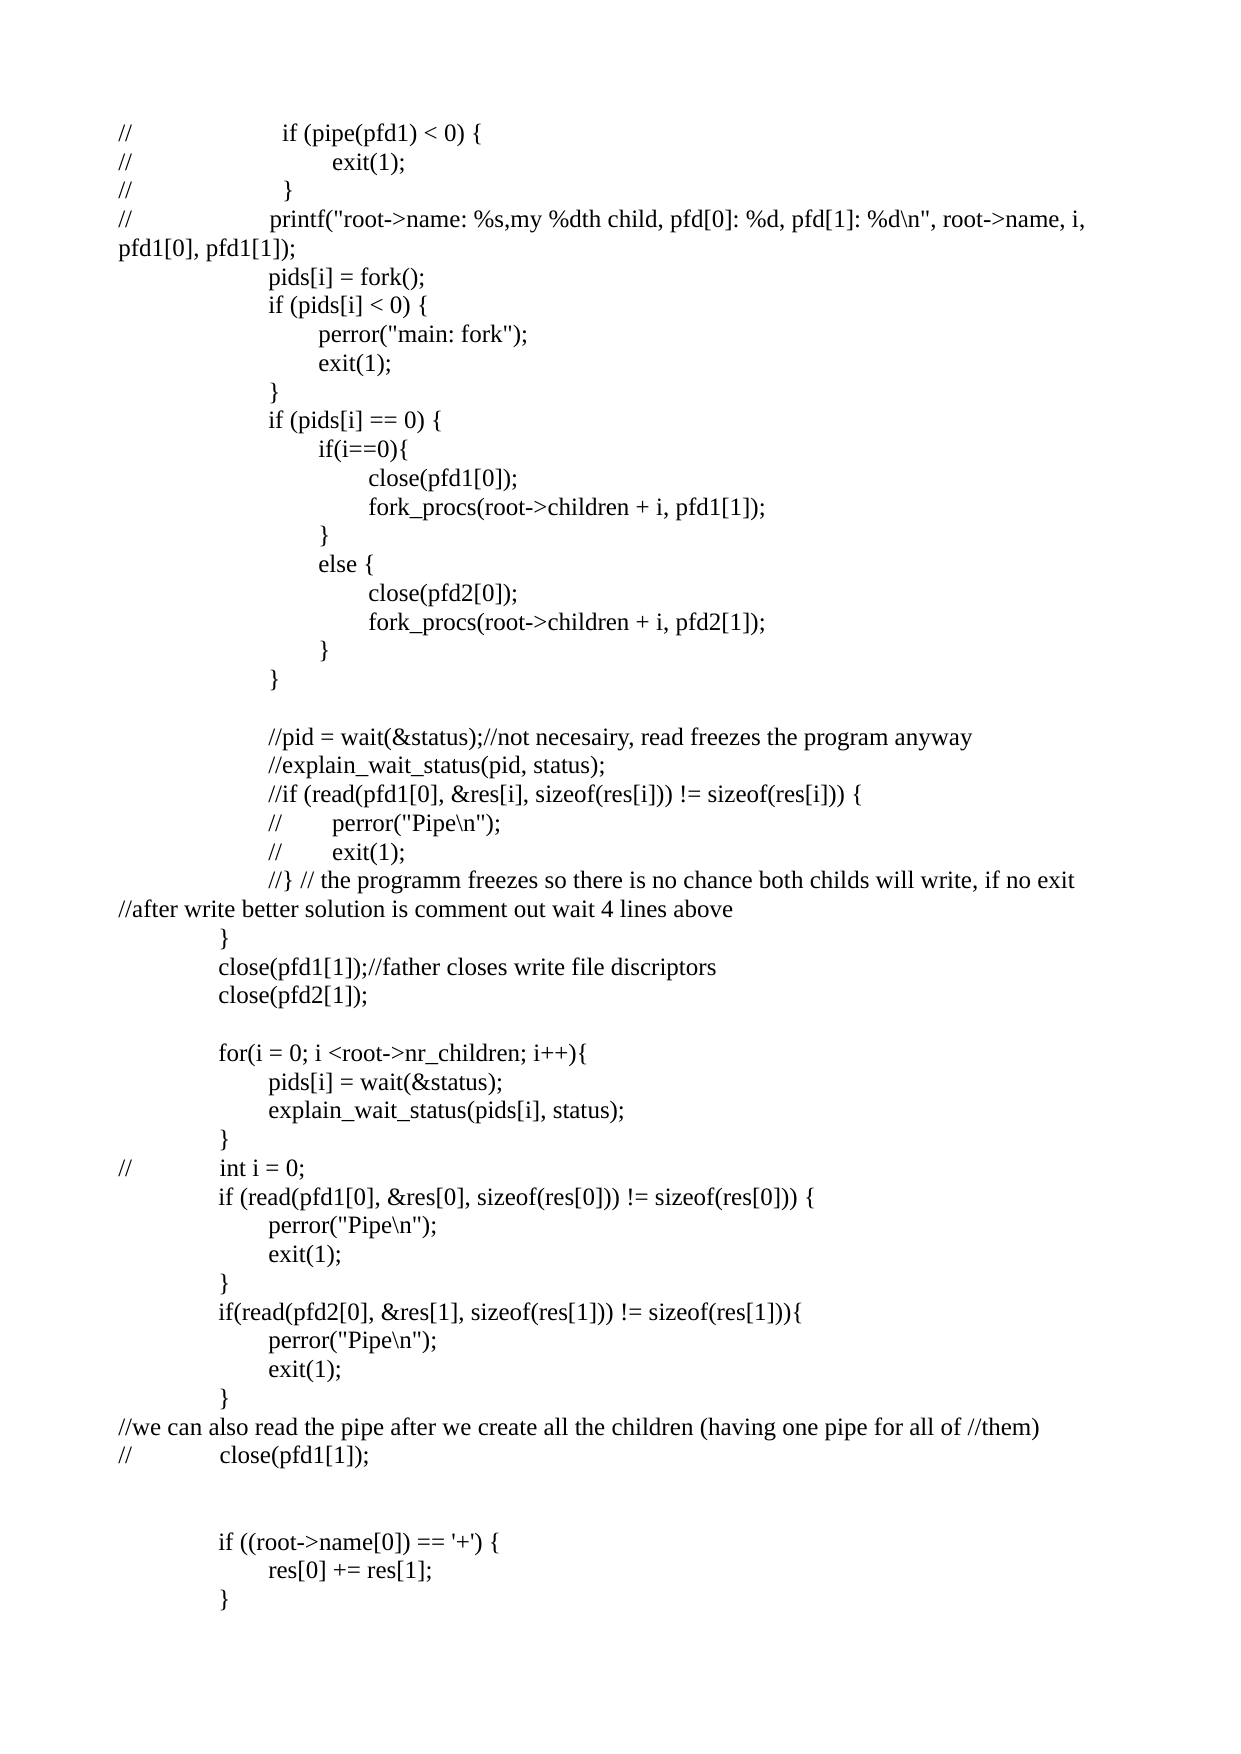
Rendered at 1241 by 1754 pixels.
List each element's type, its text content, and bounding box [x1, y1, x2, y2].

text for(i = 0; i <root->nr_children; i++){ [118, 1038, 1122, 1067]
text pids[i] = fork(); [118, 262, 1122, 291]
text } [118, 521, 1122, 549]
text exit(1); [118, 1239, 1122, 1268]
text perror("Pipe\n"); [118, 1211, 1122, 1239]
text //if (read(pfd1[0], &res[i], sizeof(res[i])) != sizeof(res[i])) { [118, 779, 1122, 808]
text fork_procs(root->children + i, pfd1[1]); [118, 492, 1122, 521]
text if(i==0){ [118, 434, 1122, 463]
text // perror("Pipe\n"); [118, 808, 1122, 837]
text //we can also read the pipe after we create all the children (having one pipe for all of //them) [118, 1412, 1122, 1441]
text } [118, 1584, 1122, 1613]
text } [118, 1124, 1122, 1153]
text fork_procs(root->children + i, pfd2[1]); [118, 607, 1122, 636]
text if (read(pfd1[0], &res[0], sizeof(res[0])) != sizeof(res[0])) { [118, 1182, 1122, 1211]
text // } [118, 176, 1122, 204]
text if (pids[i] < 0) { [118, 291, 1122, 319]
text // printf("root->name: %s,my %dth child, pfd[0]: %d, pfd[1]: %d\n", root->name, i, pfd1[0], pfd1[1]); [118, 204, 1122, 262]
text explain_wait_status(pids[i], status); [118, 1096, 1122, 1124]
text //} // the programm freezes so there is no chance both childs will write, if no exit //after write better solution is comment out wait 4 lines above [118, 866, 1122, 923]
text if ((root->name[0]) == '+') { [118, 1527, 1122, 1556]
text exit(1); [118, 1354, 1122, 1383]
text exit(1); [118, 348, 1122, 377]
text //explain_wait_status(pid, status); [118, 751, 1122, 779]
text //pid = wait(&status);//not necesairy, read freezes the program anyway [118, 722, 1122, 751]
text close(pfd1[1]);//father closes write file discriptors [118, 952, 1122, 981]
text else { [118, 549, 1122, 578]
text // close(pfd1[1]); [118, 1441, 1122, 1469]
text } [118, 1268, 1122, 1297]
text close(pfd1[0]); [118, 463, 1122, 492]
text if (pids[i] == 0) { [118, 406, 1122, 434]
text perror("Pipe\n"); [118, 1326, 1122, 1354]
text } [118, 1383, 1122, 1412]
text } [118, 664, 1122, 693]
text } [118, 923, 1122, 952]
text pids[i] = wait(&status); [118, 1067, 1122, 1096]
text // exit(1); [118, 837, 1122, 866]
text // int i = 0; [118, 1153, 1122, 1182]
text res[0] += res[1]; [118, 1556, 1122, 1584]
text // exit(1); [118, 147, 1122, 176]
text } [118, 377, 1122, 406]
text } [118, 636, 1122, 664]
text close(pfd2[1]); [118, 981, 1122, 1009]
text close(pfd2[0]); [118, 578, 1122, 607]
text // if (pipe(pfd1) < 0) { [118, 118, 1122, 147]
text perror("main: fork"); [118, 319, 1122, 348]
text if(read(pfd2[0], &res[1], sizeof(res[1])) != sizeof(res[1])){ [118, 1297, 1122, 1326]
